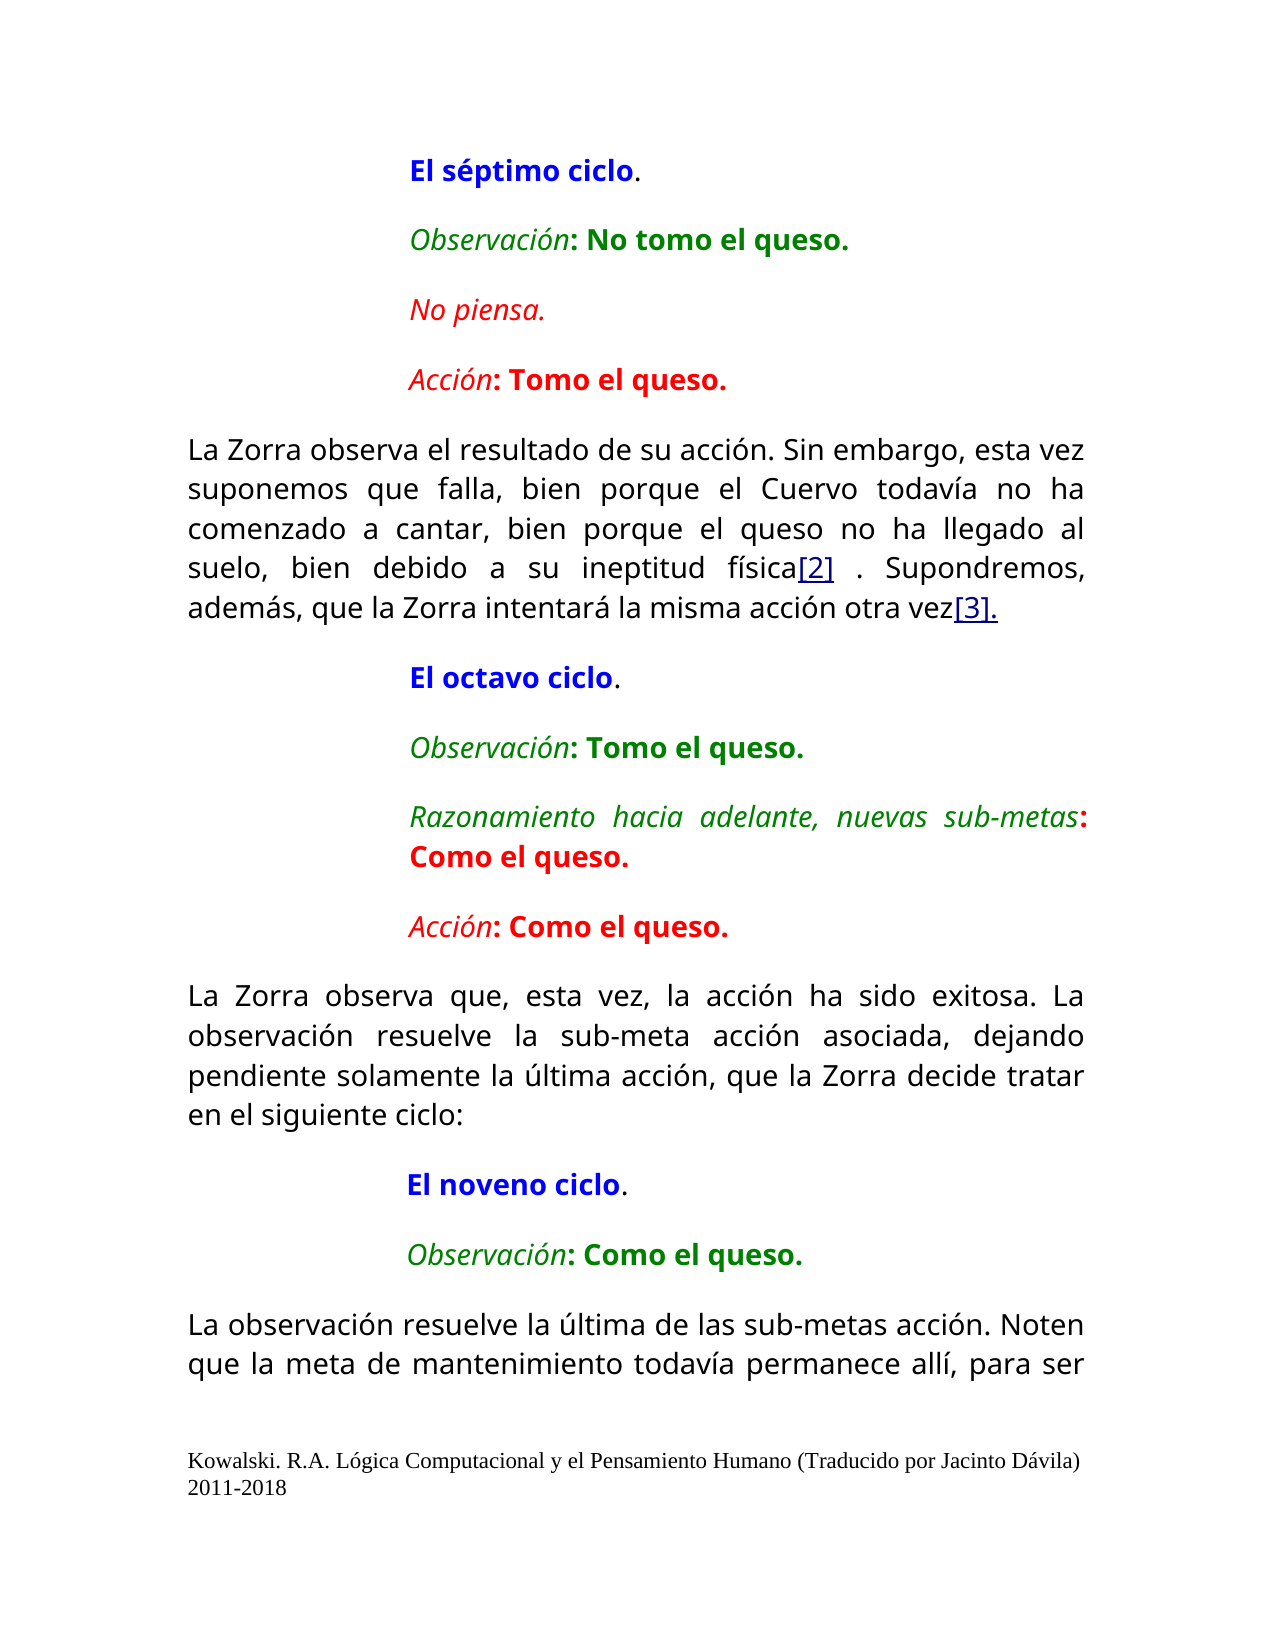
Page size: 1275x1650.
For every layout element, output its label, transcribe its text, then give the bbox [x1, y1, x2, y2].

text Acción: Como el queso. [409, 906, 1087, 946]
text Observación: Tomo el queso. [409, 727, 1087, 767]
text No piensa. [409, 289, 693, 329]
text Acción: Tomo el queso. [409, 359, 1087, 399]
text La Zorra observa que, esta vez, la acción ha sido exitosa. La observación resuelve la sub-meta acción asociada, dejando pendiente solamente la última acción, que la Zorra decide tratar en el siguiente ciclo: [187, 976, 1086, 1134]
text La Zorra observa el resultado de su acción. Sin embargo, esta vez suponemos que falla, bien porque el Cuervo todavía no ha comenzado a cantar, bien porque el queso no ha llegado al suelo, bien debido a su ineptitud física[2] . Supondremos, además, que la Zorra intentará la misma acción otra vez[3]. [187, 429, 1086, 627]
text La observación resuelve la última de las sub-metas acción. Noten que la meta de mantenimiento todavía permanece allí, para ser [187, 1304, 1086, 1383]
text Observación: No tomo el queso. [409, 220, 1086, 259]
text El séptimo ciclo. [409, 150, 693, 190]
text El noveno ciclo. [406, 1164, 1087, 1204]
text Observación: Como el queso. [406, 1234, 1087, 1274]
text El octavo ciclo. [409, 657, 693, 697]
text Razonamiento hacia adelante, nuevas sub-metas: Como el queso. [409, 797, 1087, 876]
